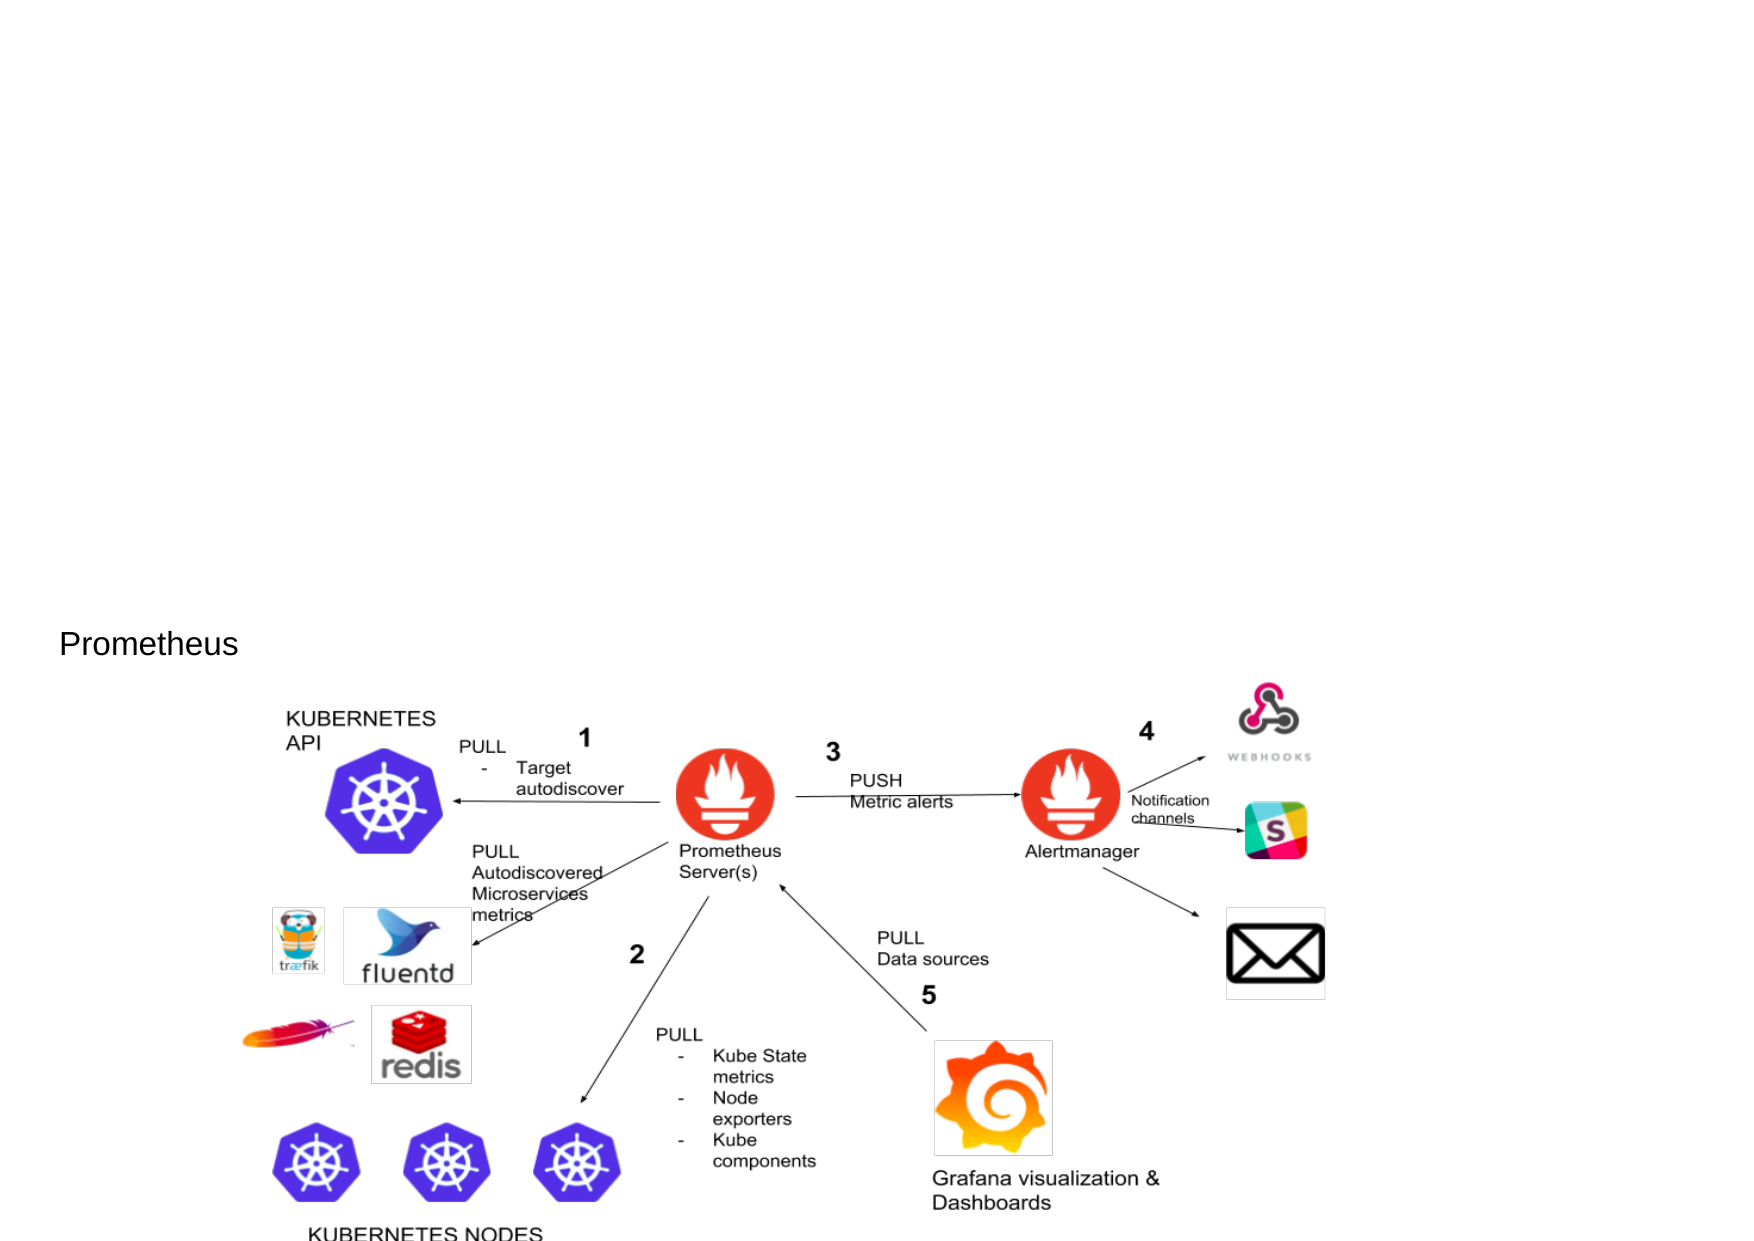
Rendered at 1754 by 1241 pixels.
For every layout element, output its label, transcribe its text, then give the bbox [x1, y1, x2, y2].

text Prometheus [59, 623, 1695, 662]
picture [219, 659, 1362, 1241]
